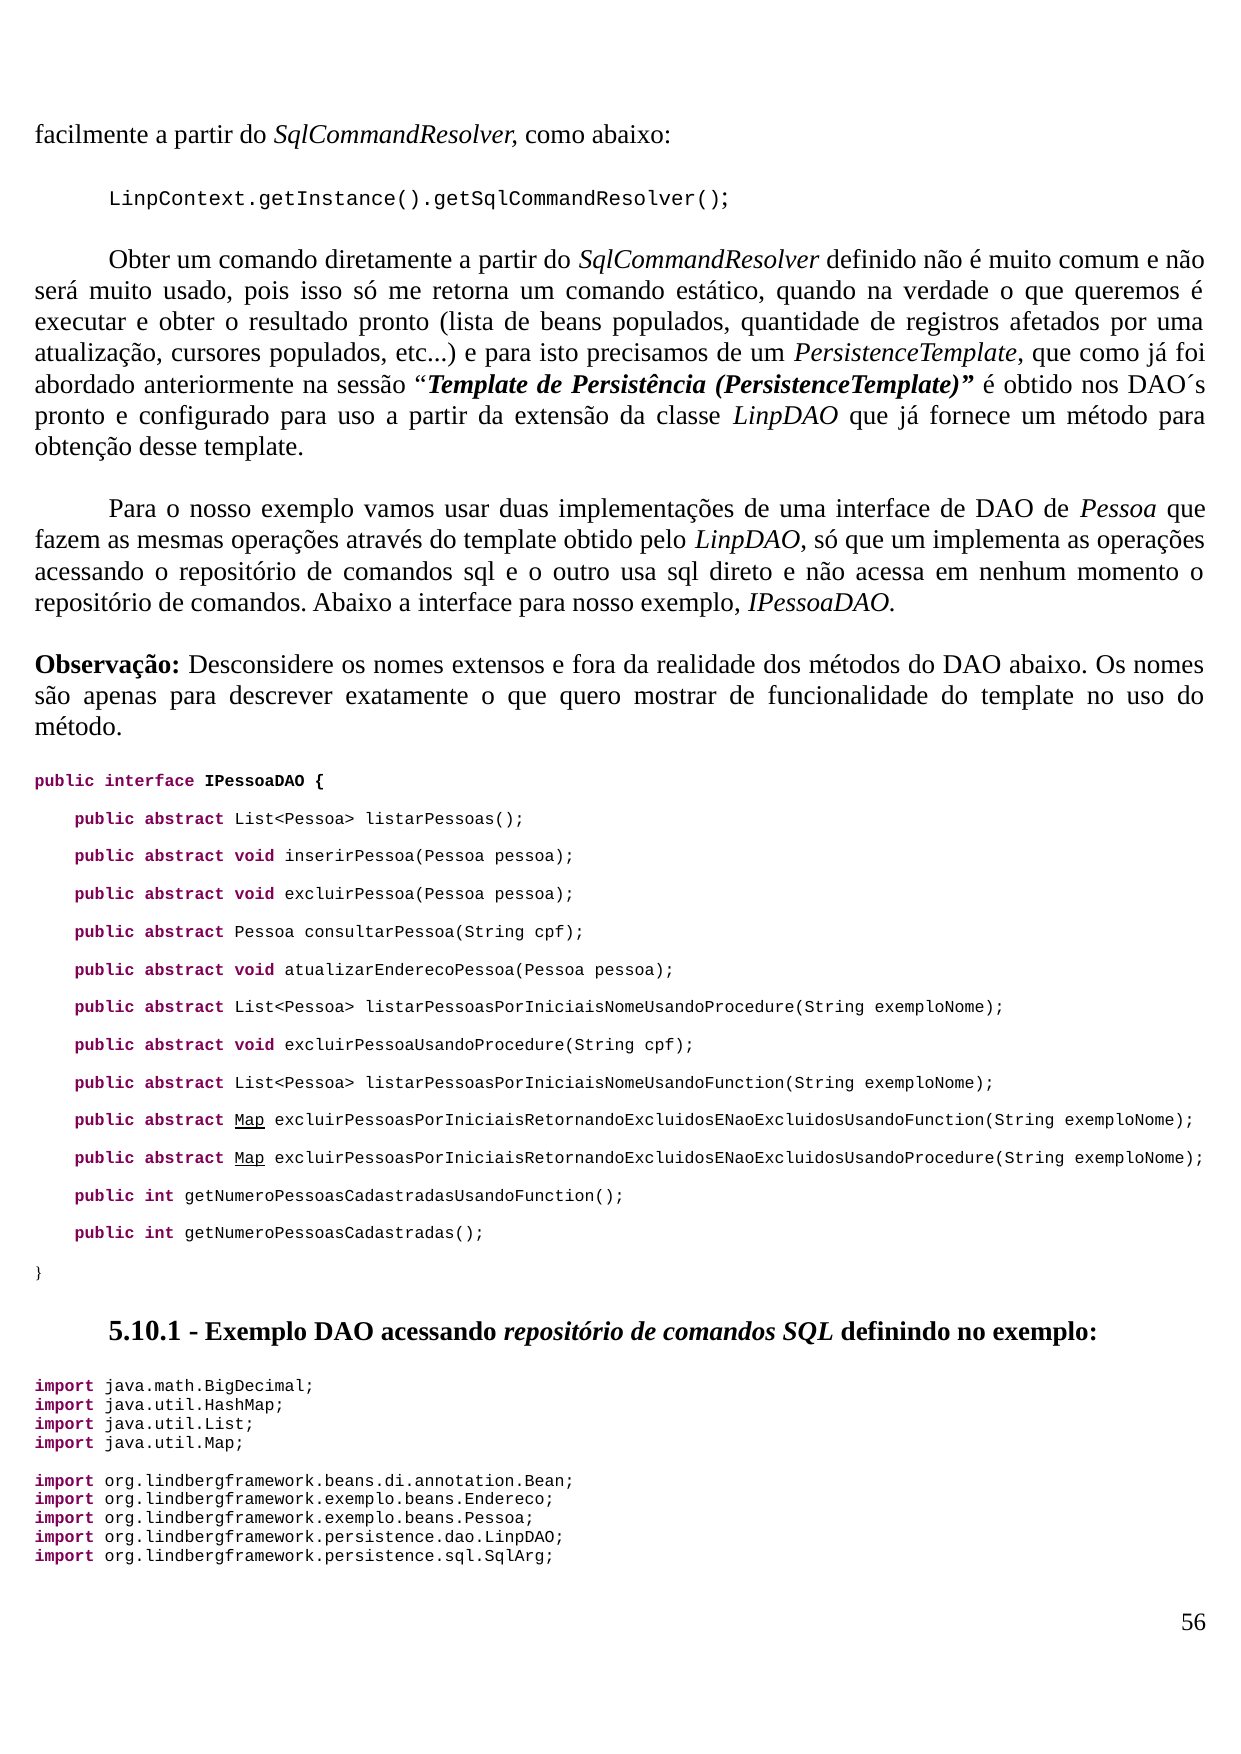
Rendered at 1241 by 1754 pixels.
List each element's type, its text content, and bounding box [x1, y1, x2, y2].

text public abstract Map excluirPessoasPorIniciaisRetornandoExcluidosENaoExcluidosUsandoProcedure(String exemploNome); [34, 1150, 1206, 1168]
text facilmente a partir do SqlCommandResolver, como abaixo: [34, 118, 1206, 149]
text Observação: Desconsidere os nomes extensos e fora da realidade dos métodos do DAO abaixo. Os nomes são apenas para descrever exatamente o que quero mostrar de funcionalidade do template no uso do método. [34, 648, 1206, 741]
text Obter um comando diretamente a partir do SqlCommandResolver definido não é muito comum e não será muito usado, pois isso só me retorna um comando estático, quando na verdade o que queremos é executar e obter o resultado pronto (lista de beans populados, quantidade de registros afetados por uma atualização, cursores populados, etc...) e para isto precisamos de um PersistenceTemplate, que como já foi abordado anteriormente na sessão “Template de Persistência (PersistenceTemplate)” é obtido nos DAO´s pronto e configurado para uso a partir da extensão da classe LinpDAO que já fornece um método para obtenção desse template. [34, 243, 1206, 461]
text 5.10.1 - Exemplo DAO acessando repositório de comandos SQL definindo no exemplo: [34, 1313, 1206, 1347]
text public abstract List<Pessoa> listarPessoas(); [34, 810, 1206, 829]
text import org.lindbergframework.beans.di.annotation.Bean; [34, 1472, 1206, 1491]
text public abstract void excluirPessoa(Pessoa pessoa); [34, 886, 1206, 904]
text import java.math.BigDecimal; [34, 1378, 1206, 1397]
text public abstract List<Pessoa> listarPessoasPorIniciaisNomeUsandoFunction(String exemploNome); [34, 1074, 1206, 1093]
text public int getNumeroPessoasCadastradas(); [34, 1225, 1206, 1244]
text public abstract Map excluirPessoasPorIniciaisRetornandoExcluidosENaoExcluidosUsandoFunction(String exemploNome); [34, 1112, 1206, 1131]
text import java.util.HashMap; [34, 1397, 1206, 1416]
text public abstract void excluirPessoaUsandoProcedure(String cpf); [34, 1037, 1206, 1055]
text public abstract List<Pessoa> listarPessoasPorIniciaisNomeUsandoProcedure(String exemploNome); [34, 999, 1206, 1018]
text import java.util.Map; [34, 1434, 1206, 1453]
text import java.util.List; [34, 1416, 1206, 1434]
text public abstract void inserirPessoa(Pessoa pessoa); [34, 848, 1206, 867]
text public int getNumeroPessoasCadastradasUsandoFunction(); [34, 1187, 1206, 1206]
text public interface IPessoaDAO { [34, 773, 1206, 791]
text import org.lindbergframework.exemplo.beans.Endereco; [34, 1491, 1206, 1510]
text public abstract void atualizarEnderecoPessoa(Pessoa pessoa); [34, 961, 1206, 980]
text } [34, 1263, 1206, 1282]
text Para o nosso exemplo vamos usar duas implementações de uma interface de DAO de Pessoa que fazem as mesmas operações através do template obtido pelo LinpDAO, só que um implementa as operações acessando o repositório de comandos sql e o outro usa sql direto e não acessa em nenhum momento o repositório de comandos. Abaixo a interface para nosso exemplo, IPessoaDAO. [34, 492, 1206, 617]
text import org.lindbergframework.persistence.dao.LinpDAO; [34, 1529, 1206, 1547]
text public abstract Pessoa consultarPessoa(String cpf); [34, 923, 1206, 942]
text import org.lindbergframework.persistence.sql.SqlArg; [34, 1547, 1206, 1566]
text LinpContext.getInstance().getSqlCommandResolver(); [34, 180, 1206, 212]
text import org.lindbergframework.exemplo.beans.Pessoa; [34, 1510, 1206, 1529]
